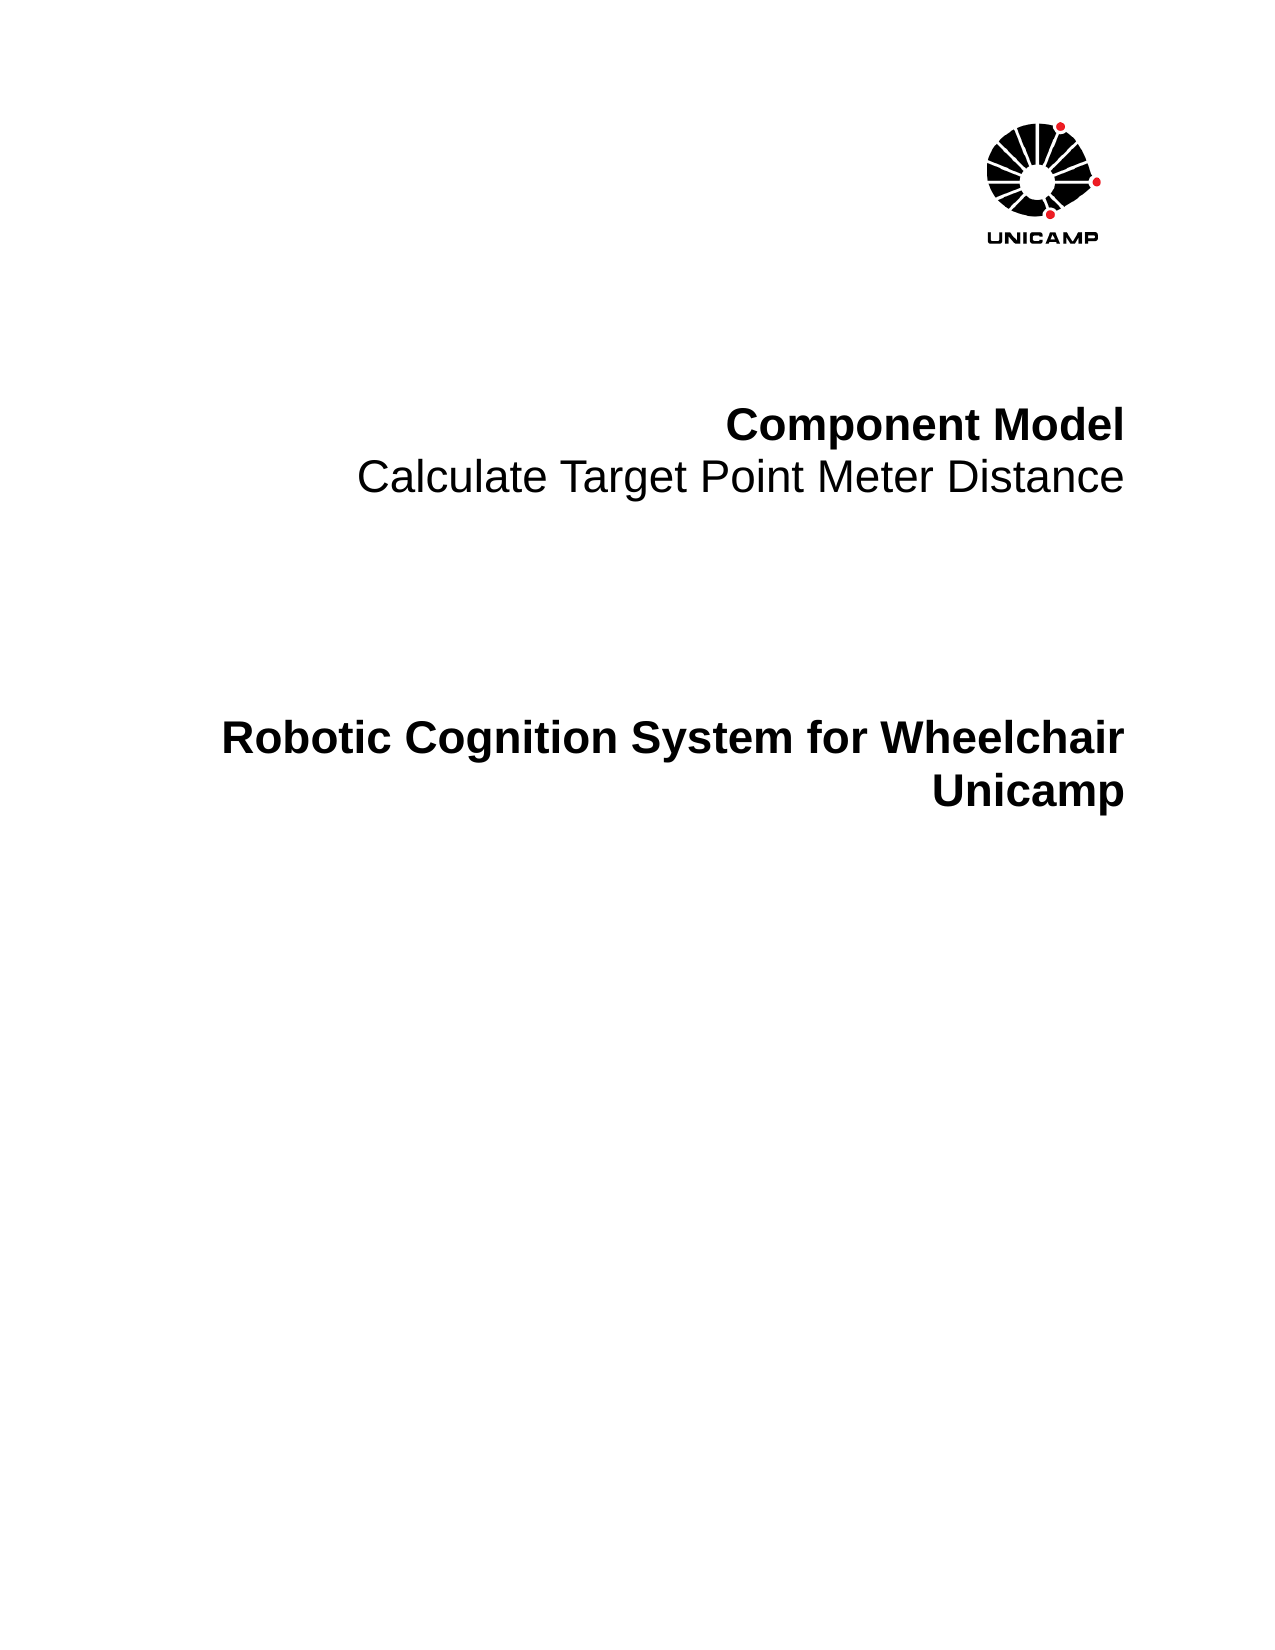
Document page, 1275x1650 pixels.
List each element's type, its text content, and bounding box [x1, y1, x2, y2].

title Robotic Cognition System for Wheelchair Unicamp [150, 711, 1125, 816]
picture [987, 122, 1101, 244]
title Component Model Calculate Target Point Meter Distance [150, 397, 1125, 503]
